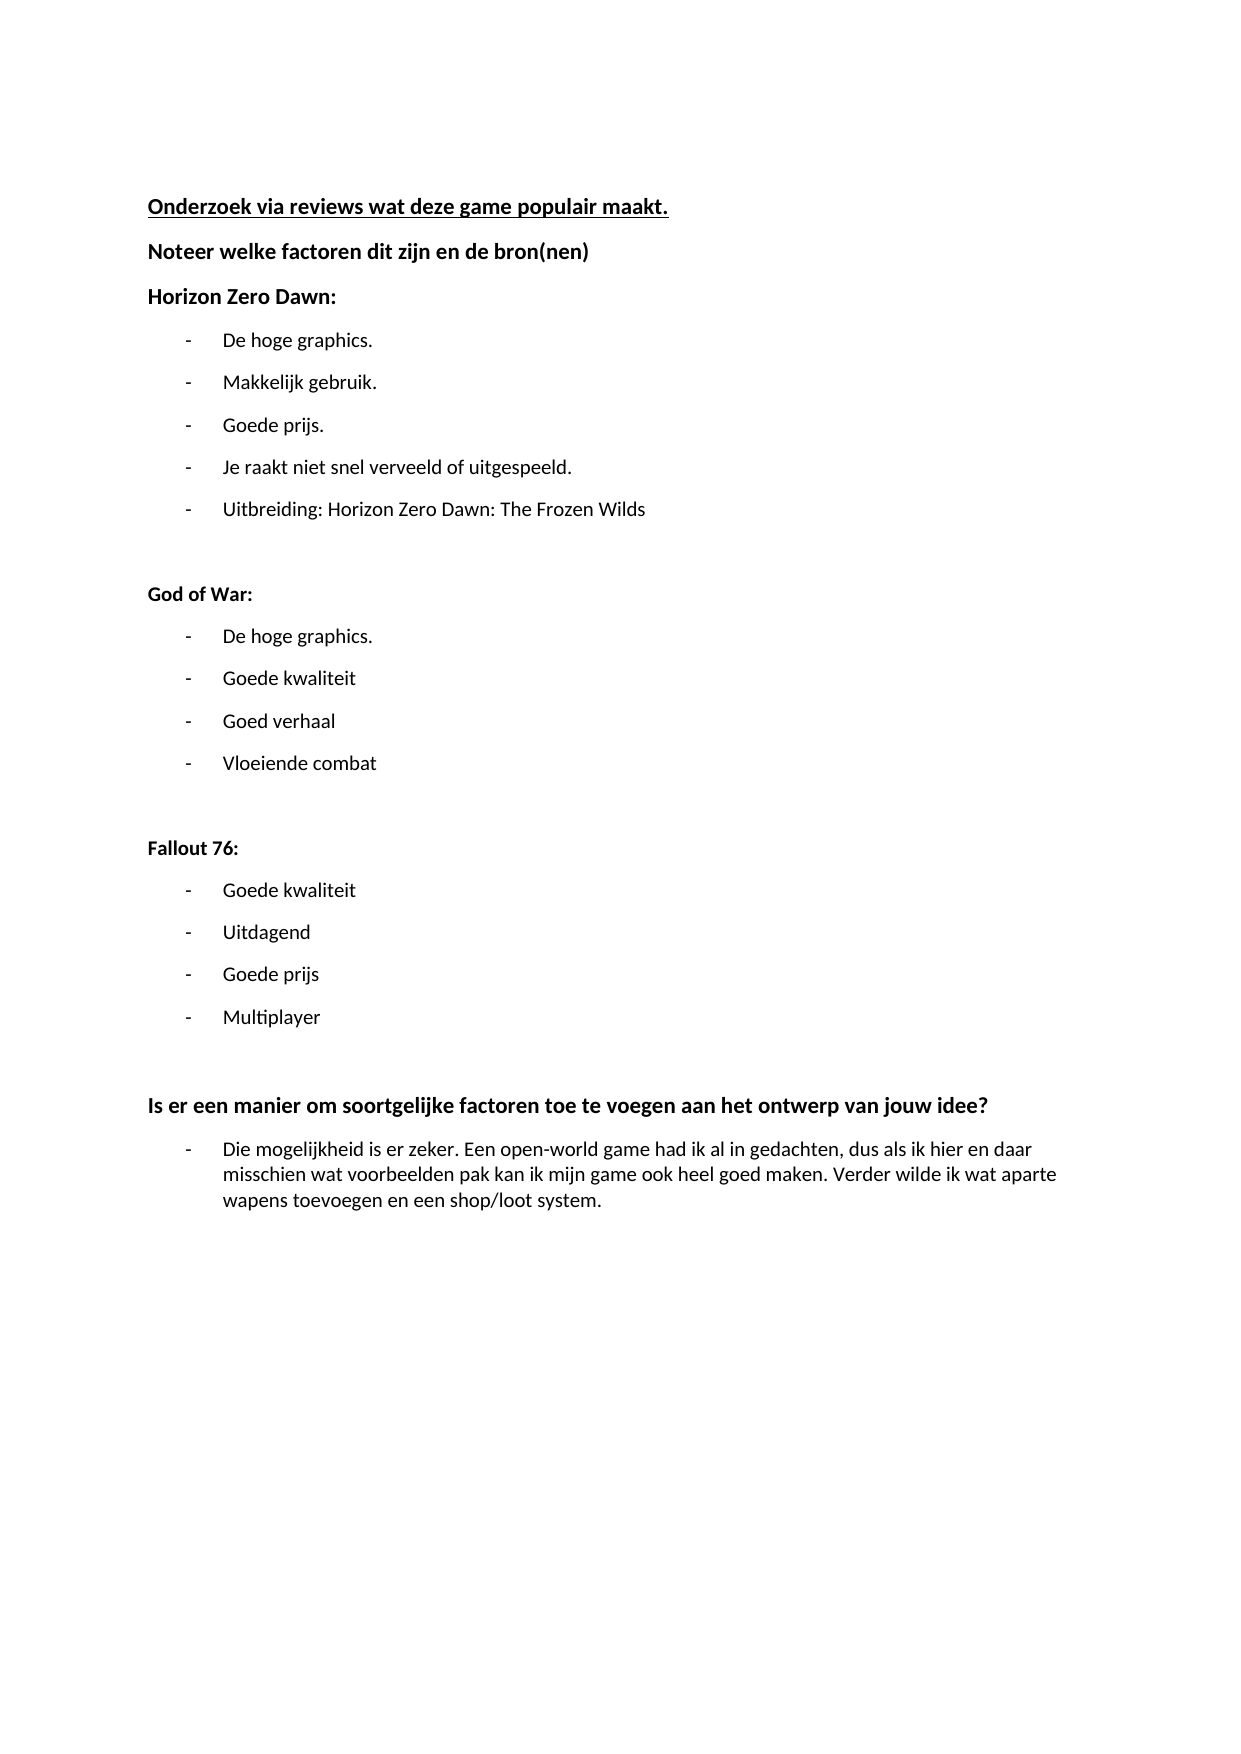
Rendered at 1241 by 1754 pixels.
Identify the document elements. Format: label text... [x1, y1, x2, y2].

list Die mogelijkheid is er zeker. Een open-world game had ik al in gedachten, dus als ik hier en daar misschien wat voorbeelden pak kan ik mijn game ook heel goed maken. Verder wilde ik wat aparte wapens toevoegen en een shop/loot system. [185, 1136, 1093, 1213]
list Goede prijs. [185, 412, 1093, 437]
list De hoge graphics. [185, 327, 1093, 353]
text Noteer welke factoren dit zijn en de bron(nen) [148, 237, 1093, 265]
list Uitdagend [185, 919, 1093, 945]
list Goed verhaal [185, 708, 1093, 733]
text Is er een manier om soortgelijke factoren toe te voegen aan het ontwerp van jouw idee? [148, 1091, 1093, 1119]
list Goede kwaliteit [185, 877, 1093, 902]
text Fallout 76: [148, 835, 1093, 860]
list Je raakt niet snel verveeld of uitgespeeld. [185, 454, 1093, 479]
list Multiplayer [185, 1004, 1093, 1029]
text Horizon Zero Dawn: [148, 282, 1093, 310]
list Vloeiende combat [185, 750, 1093, 776]
list Goede kwaliteit [185, 666, 1093, 691]
text Onderzoek via reviews wat deze game populair maakt. [148, 192, 1093, 221]
list Uitbreiding: Horizon Zero Dawn: The Frozen Wilds [185, 496, 1093, 522]
text God of War: [148, 581, 1093, 606]
list De hoge graphics. [185, 623, 1093, 649]
list Goede prijs [185, 962, 1093, 987]
list Makkelijk gebruik. [185, 369, 1093, 395]
